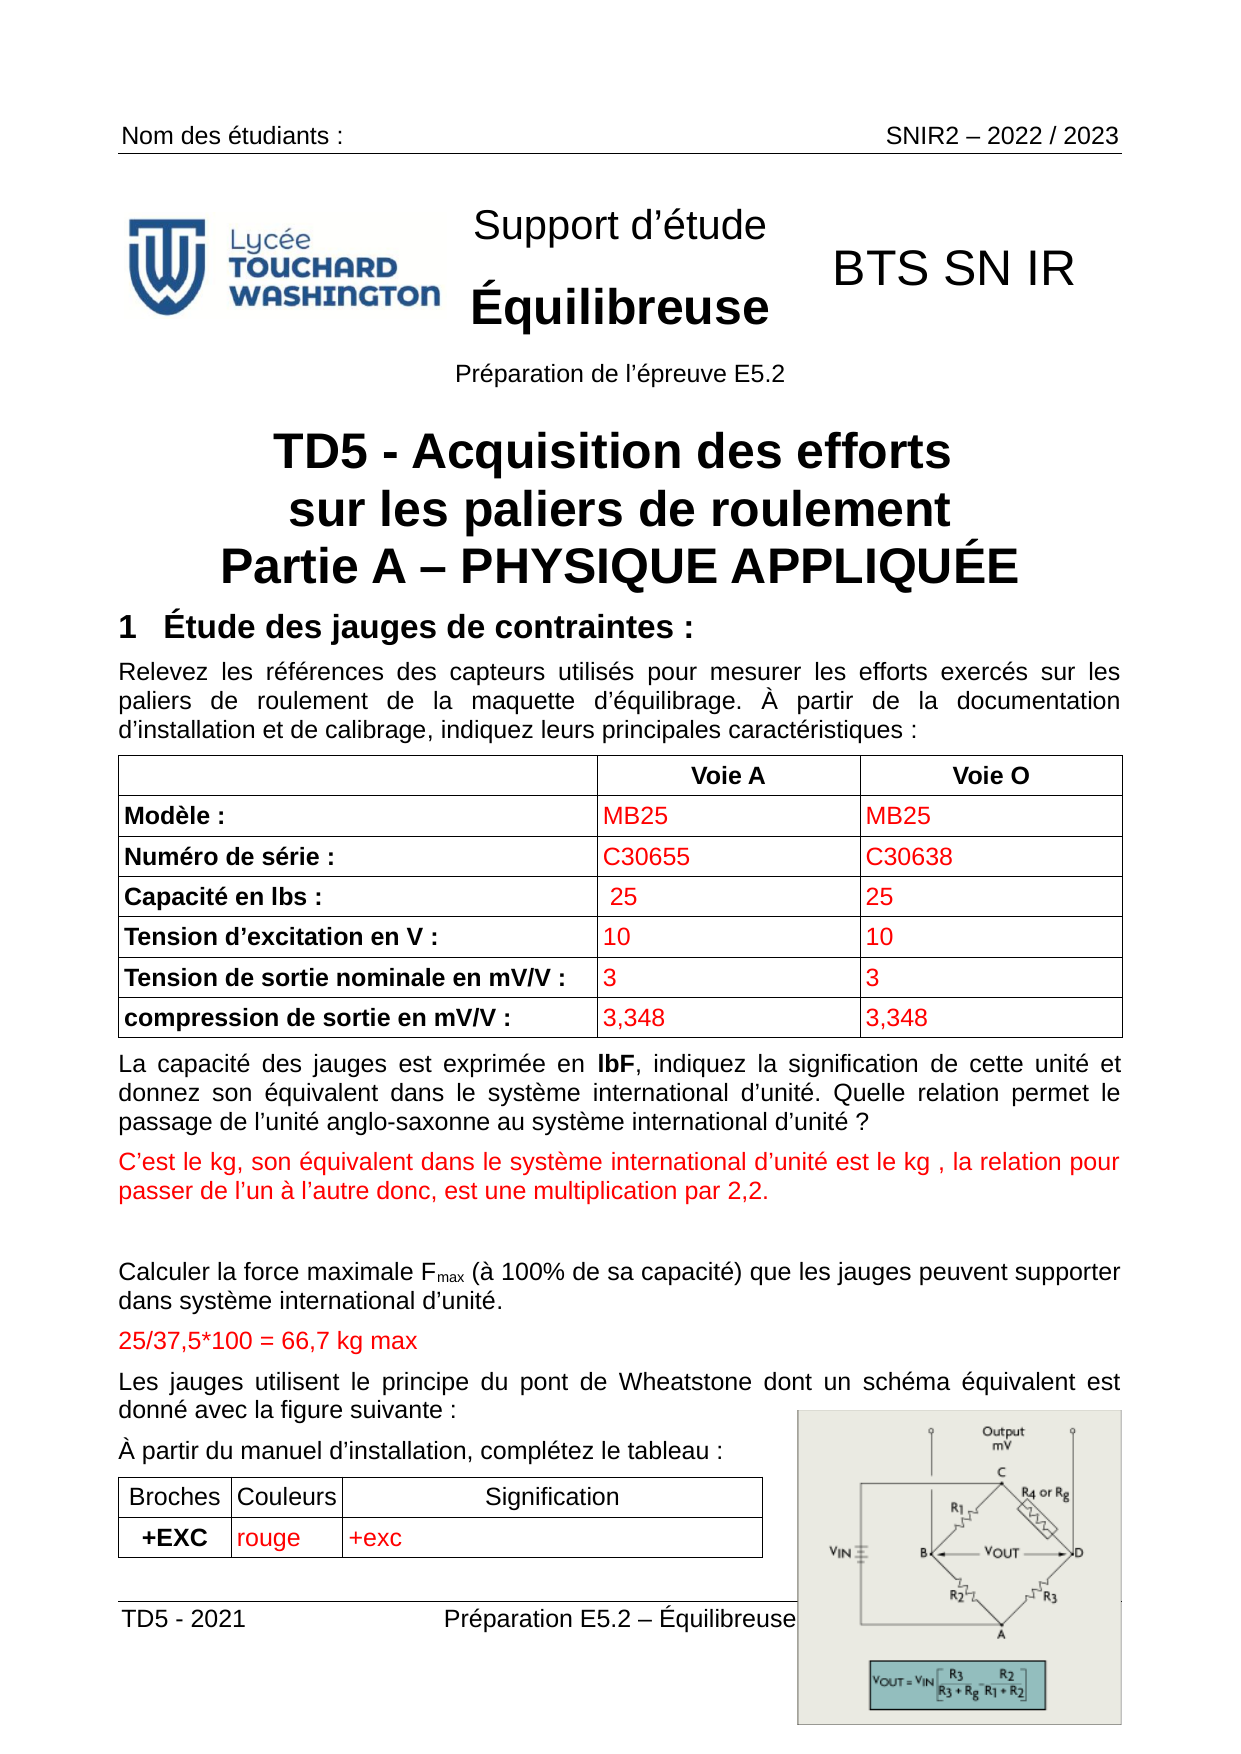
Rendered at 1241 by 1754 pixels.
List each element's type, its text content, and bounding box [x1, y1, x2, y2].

text Les jauges utilisent le principe du pont de Wheatstone dont un schéma équivalent est donné avec la figure suivante : [118, 1367, 1122, 1424]
table_cell Numéro de série : [119, 837, 597, 876]
table_cell MB25 [598, 796, 860, 836]
table_cell rouge [232, 1518, 342, 1557]
table_cell C30655 [598, 837, 860, 876]
table_cell Tension d’excitation en V : [119, 917, 597, 957]
text La capacité des jauges est exprimée en lbF, indiquez la signification de cette unité et donnez son équivalent dans le système international d’unité. Quelle relation permet le passage de l’unité anglo-saxonne au système international d’unité ? [118, 1049, 1122, 1135]
text C’est le kg, son équivalent dans le système international d’unité est le kg , la relation pour passer de l’un à l’autre donc, est une multiplication par 2,2. [118, 1147, 1122, 1205]
table_cell 25 [598, 877, 860, 916]
table_cell 25 [861, 877, 1122, 916]
table_cell 3,348 [861, 998, 1122, 1037]
table_cell +EXC [119, 1518, 231, 1557]
subtitle Partie A – PHYSIQUE APPLIQUÉE [118, 537, 1122, 594]
table_header Voie A [598, 756, 860, 795]
table_cell compression de sortie en mV/V : [119, 998, 597, 1037]
text À partir du manuel d’installation, complétez le tableau : [118, 1436, 797, 1465]
table_cell 10 [861, 917, 1122, 957]
table_header [119, 756, 597, 795]
table_cell Capacité en lbs : [119, 877, 597, 916]
text Calculer la force maximale Fmax (à 100% de sa capacité) que les jauges peuvent supporter dans système international d’unité. [118, 1257, 1122, 1314]
table_header Signification [343, 1478, 762, 1517]
subtitle Étude des jauges de contraintes : [118, 607, 1122, 645]
table_cell 3,348 [598, 998, 860, 1037]
title TD5 - Acquisition des efforts sur les paliers de roulement [118, 422, 1122, 537]
table_cell 3 [598, 958, 860, 997]
table_cell Préparation de l’épreuve E5.2 [118, 353, 1122, 393]
table_cell C30638 [861, 837, 1122, 876]
table_cell 10 [598, 917, 860, 957]
picture [797, 1410, 1122, 1725]
table_cell Tension de sortie nominale en mV/V : [119, 958, 597, 997]
table_header Couleurs [232, 1478, 342, 1517]
table_cell Modèle : [119, 796, 597, 836]
table_header BTS SN IR [788, 182, 1122, 353]
table_header [118, 182, 453, 353]
table_cell 3 [861, 958, 1122, 997]
picture [123, 212, 447, 319]
table_cell MB25 [861, 796, 1122, 836]
table_header Voie O [861, 756, 1122, 795]
text 25/37,5*100 = 66,7 kg max [118, 1326, 1122, 1355]
table_header Support d’étude Équilibreuse [453, 182, 787, 353]
text Relevez les références des capteurs utilisés pour mesurer les efforts exercés sur les paliers de roulement de la maquette d’équilibrage. À partir de la documentation d’installation et de calibrage, indiquez leurs principales caractéristiques : [118, 657, 1122, 743]
table_header Broches [119, 1478, 231, 1517]
table_cell +exc [343, 1518, 762, 1557]
